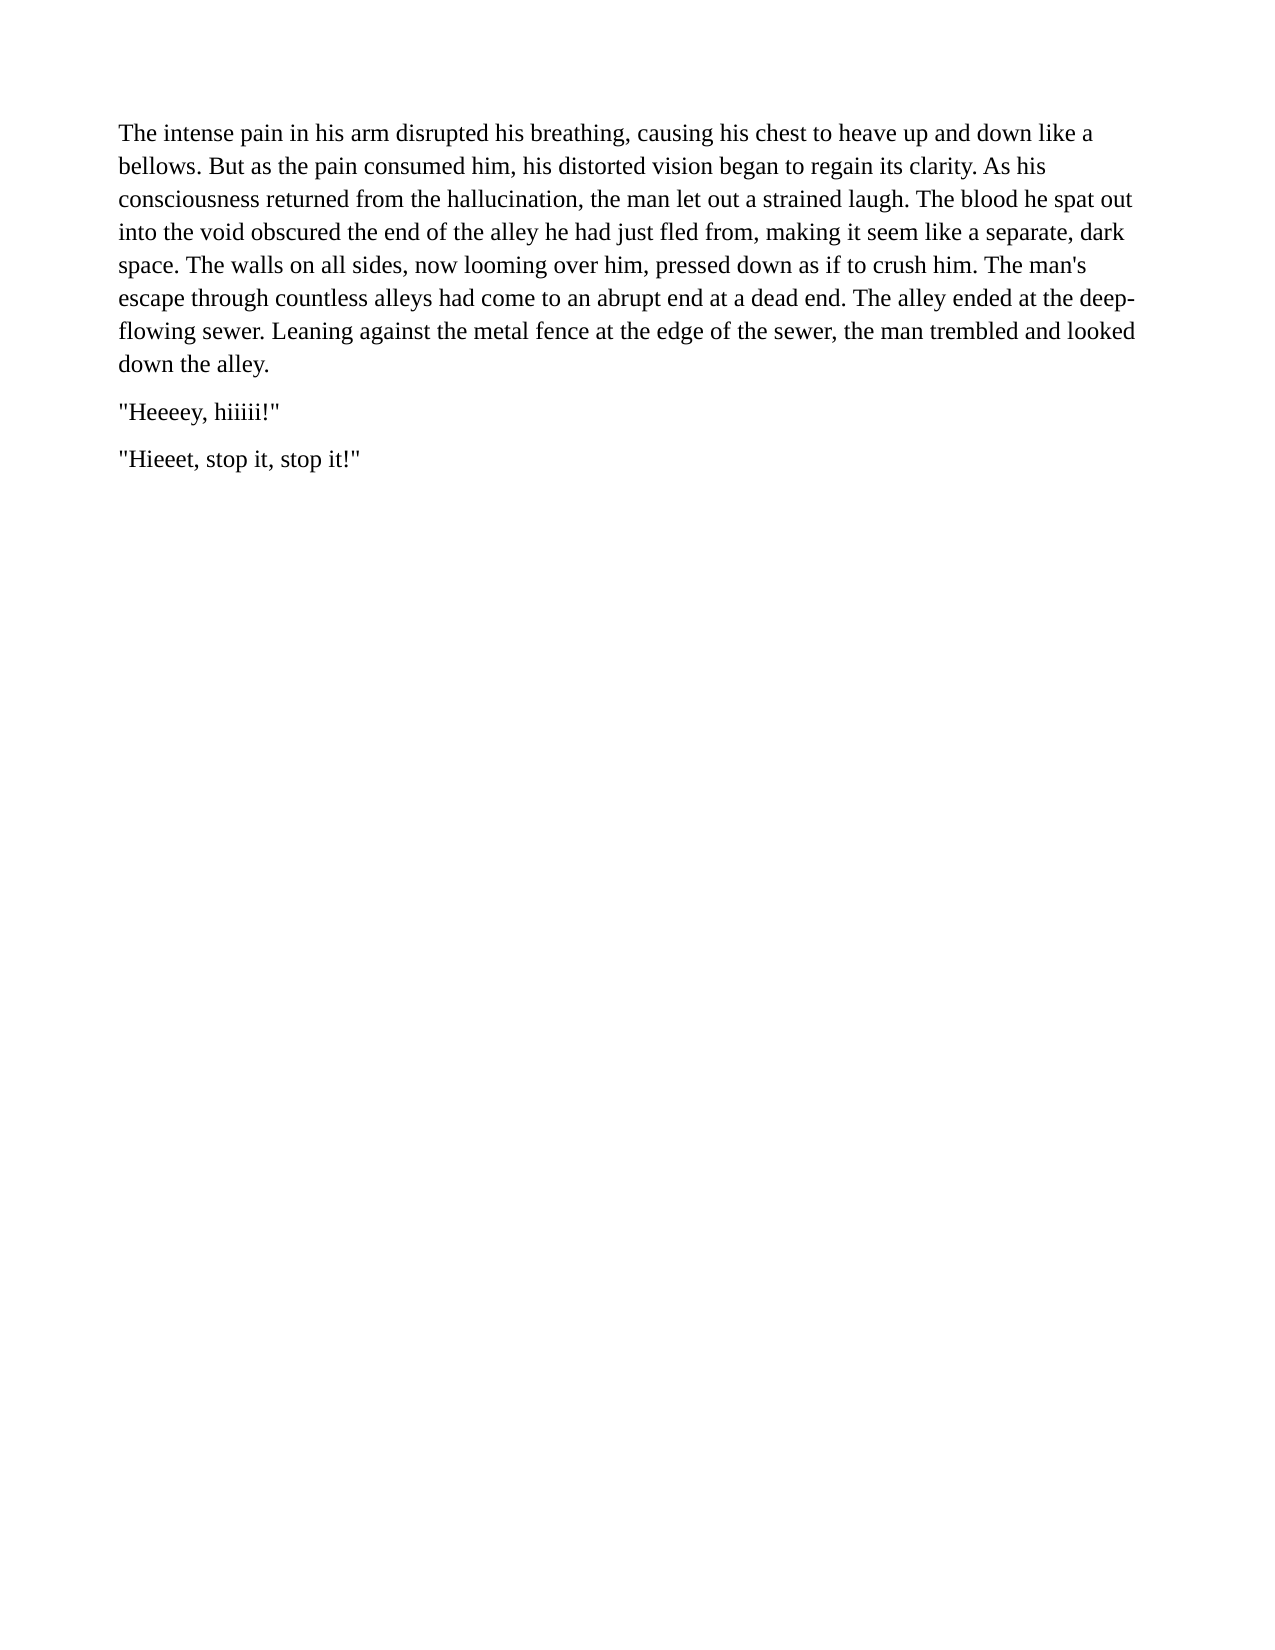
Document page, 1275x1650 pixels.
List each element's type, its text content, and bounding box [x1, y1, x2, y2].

text "Hieeet, stop it, stop it!" [118, 444, 1157, 473]
text The intense pain in his arm disrupted his breathing, causing his chest to heave up and down like a bellows. But as the pain consumed him, his distorted vision began to regain its clarity. As his consciousness returned from the hallucination, the man let out a strained laugh. The blood he spat out into the void obscured the end of the alley he had just fled from, making it seem like a separate, dark space. The walls on all sides, now looming over him, pressed down as if to crush him. The man's escape through countless alleys had come to an abrupt end at a dead end. The alley ended at the deep-flowing sewer. Leaning against the metal fence at the edge of the sewer, the man trembled and looked down the alley. [118, 118, 1157, 378]
text "Heeeey, hiiiii!" [118, 397, 1157, 426]
